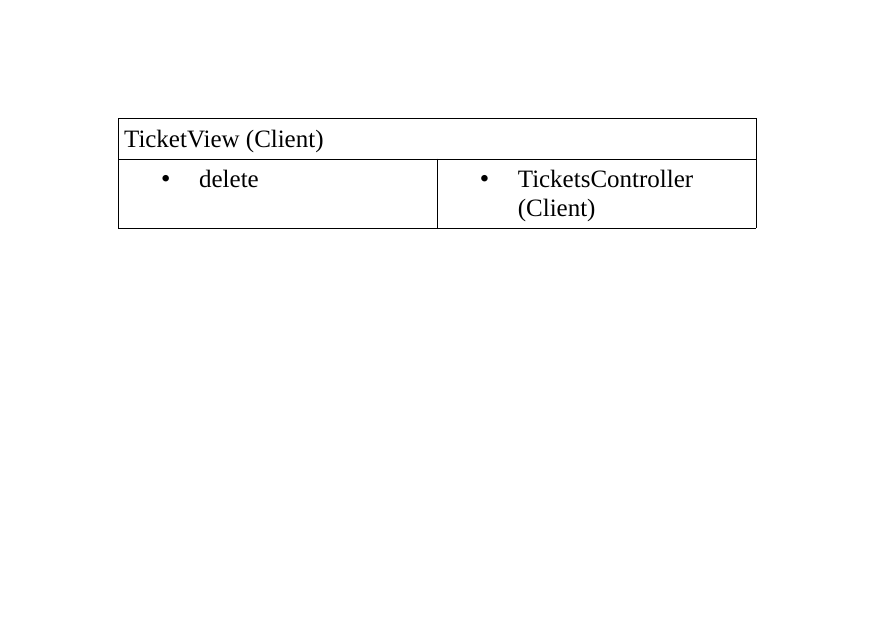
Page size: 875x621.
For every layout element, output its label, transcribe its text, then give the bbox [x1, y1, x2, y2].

table_cell TicketsController (Client) [438, 160, 756, 227]
table_header TicketView (Client) [119, 119, 756, 158]
table_cell delete [119, 160, 437, 227]
